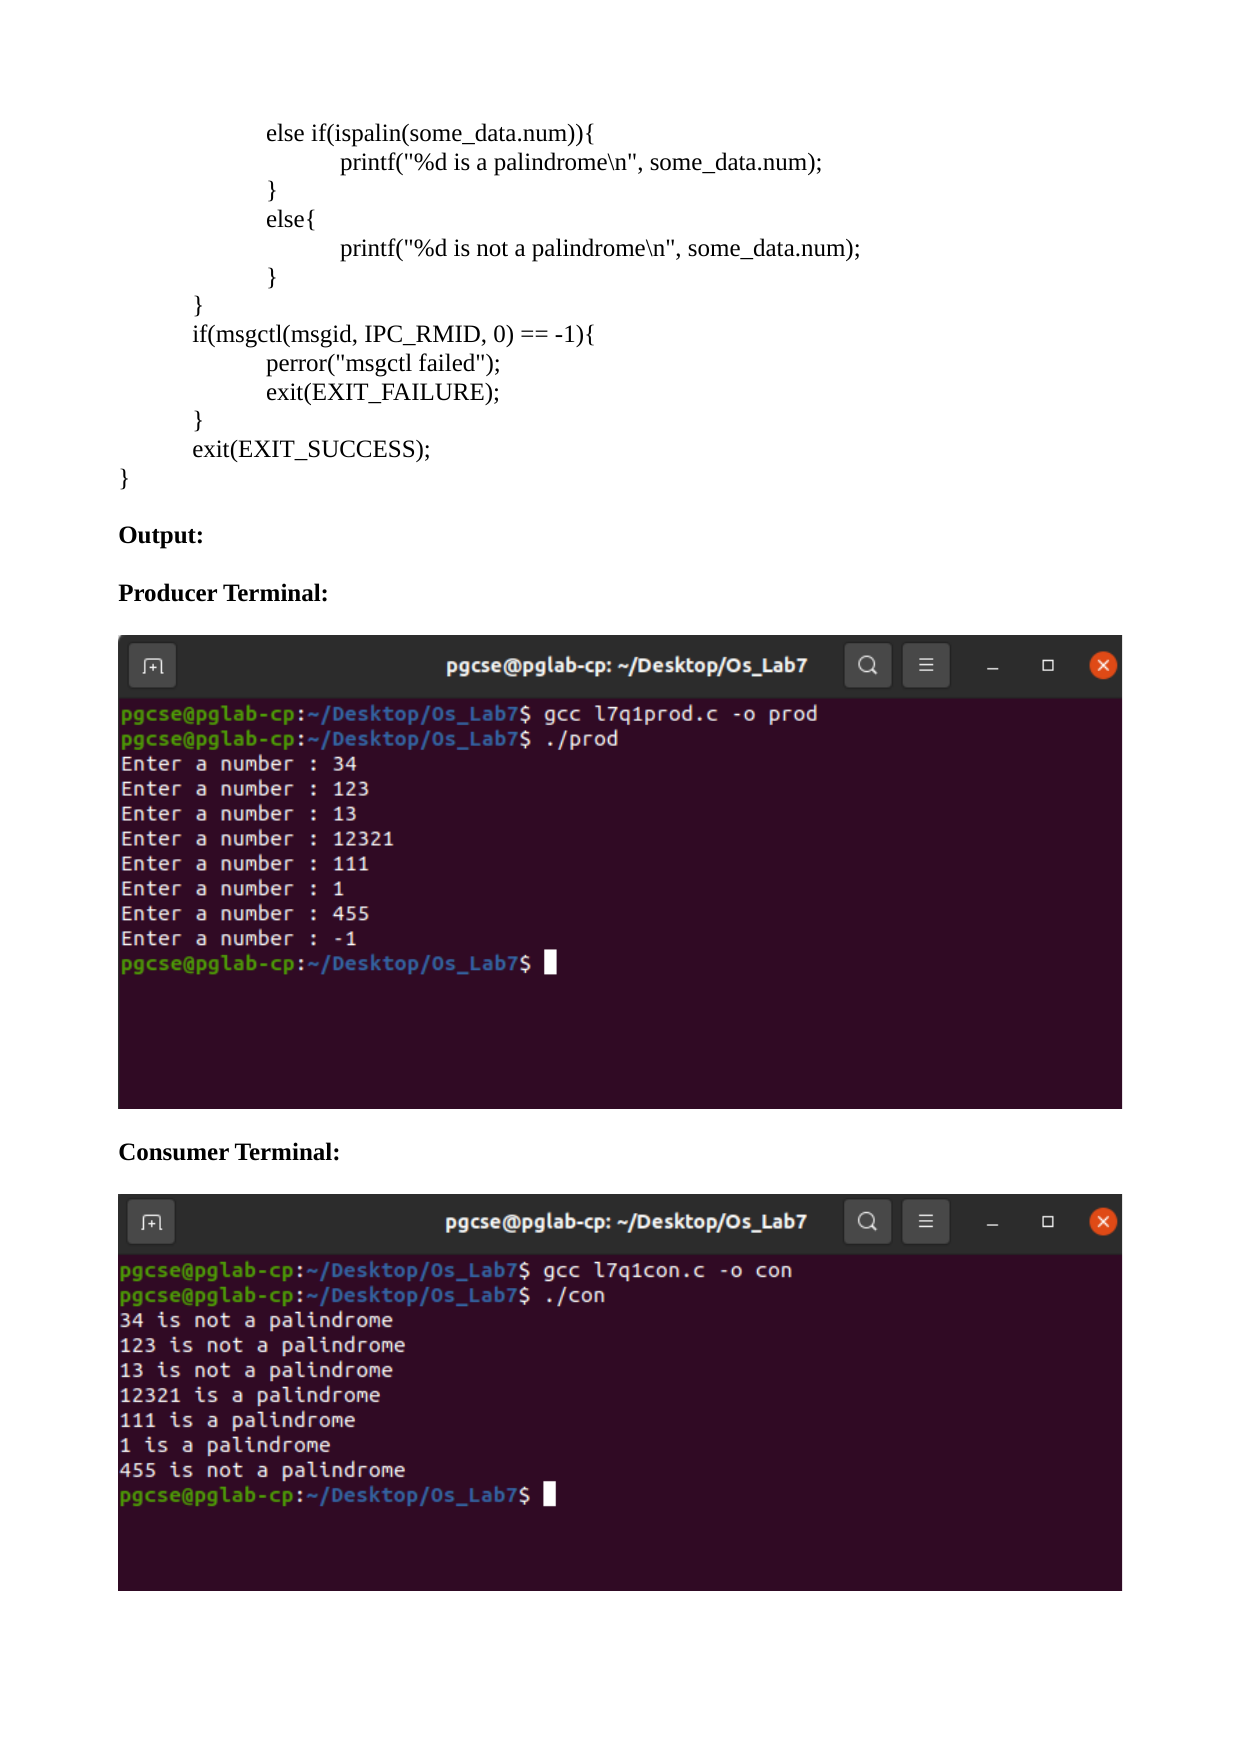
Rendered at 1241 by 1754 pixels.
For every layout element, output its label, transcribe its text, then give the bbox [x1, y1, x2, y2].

text } [118, 262, 1122, 291]
text } [118, 463, 1122, 492]
text if(msgctl(msgid, IPC_RMID, 0) == -1){ [118, 319, 1122, 348]
text } [118, 291, 1122, 319]
text else{ [118, 204, 1122, 233]
text } [118, 176, 1122, 204]
text Output: [118, 521, 1122, 549]
text Producer Terminal: [118, 578, 1122, 607]
text } [118, 406, 1122, 434]
text exit(EXIT_FAILURE); [118, 377, 1122, 406]
picture [118, 1194, 1123, 1591]
text Consumer Terminal: [118, 1137, 1122, 1166]
text printf("%d is not a palindrome\n", some_data.num); [118, 233, 1122, 262]
text exit(EXIT_SUCCESS); [118, 434, 1122, 463]
text printf("%d is a palindrome\n", some_data.num); [118, 147, 1122, 176]
picture [118, 635, 1123, 1109]
text perror("msgctl failed"); [118, 348, 1122, 377]
text else if(ispalin(some_data.num)){ [118, 118, 1122, 147]
